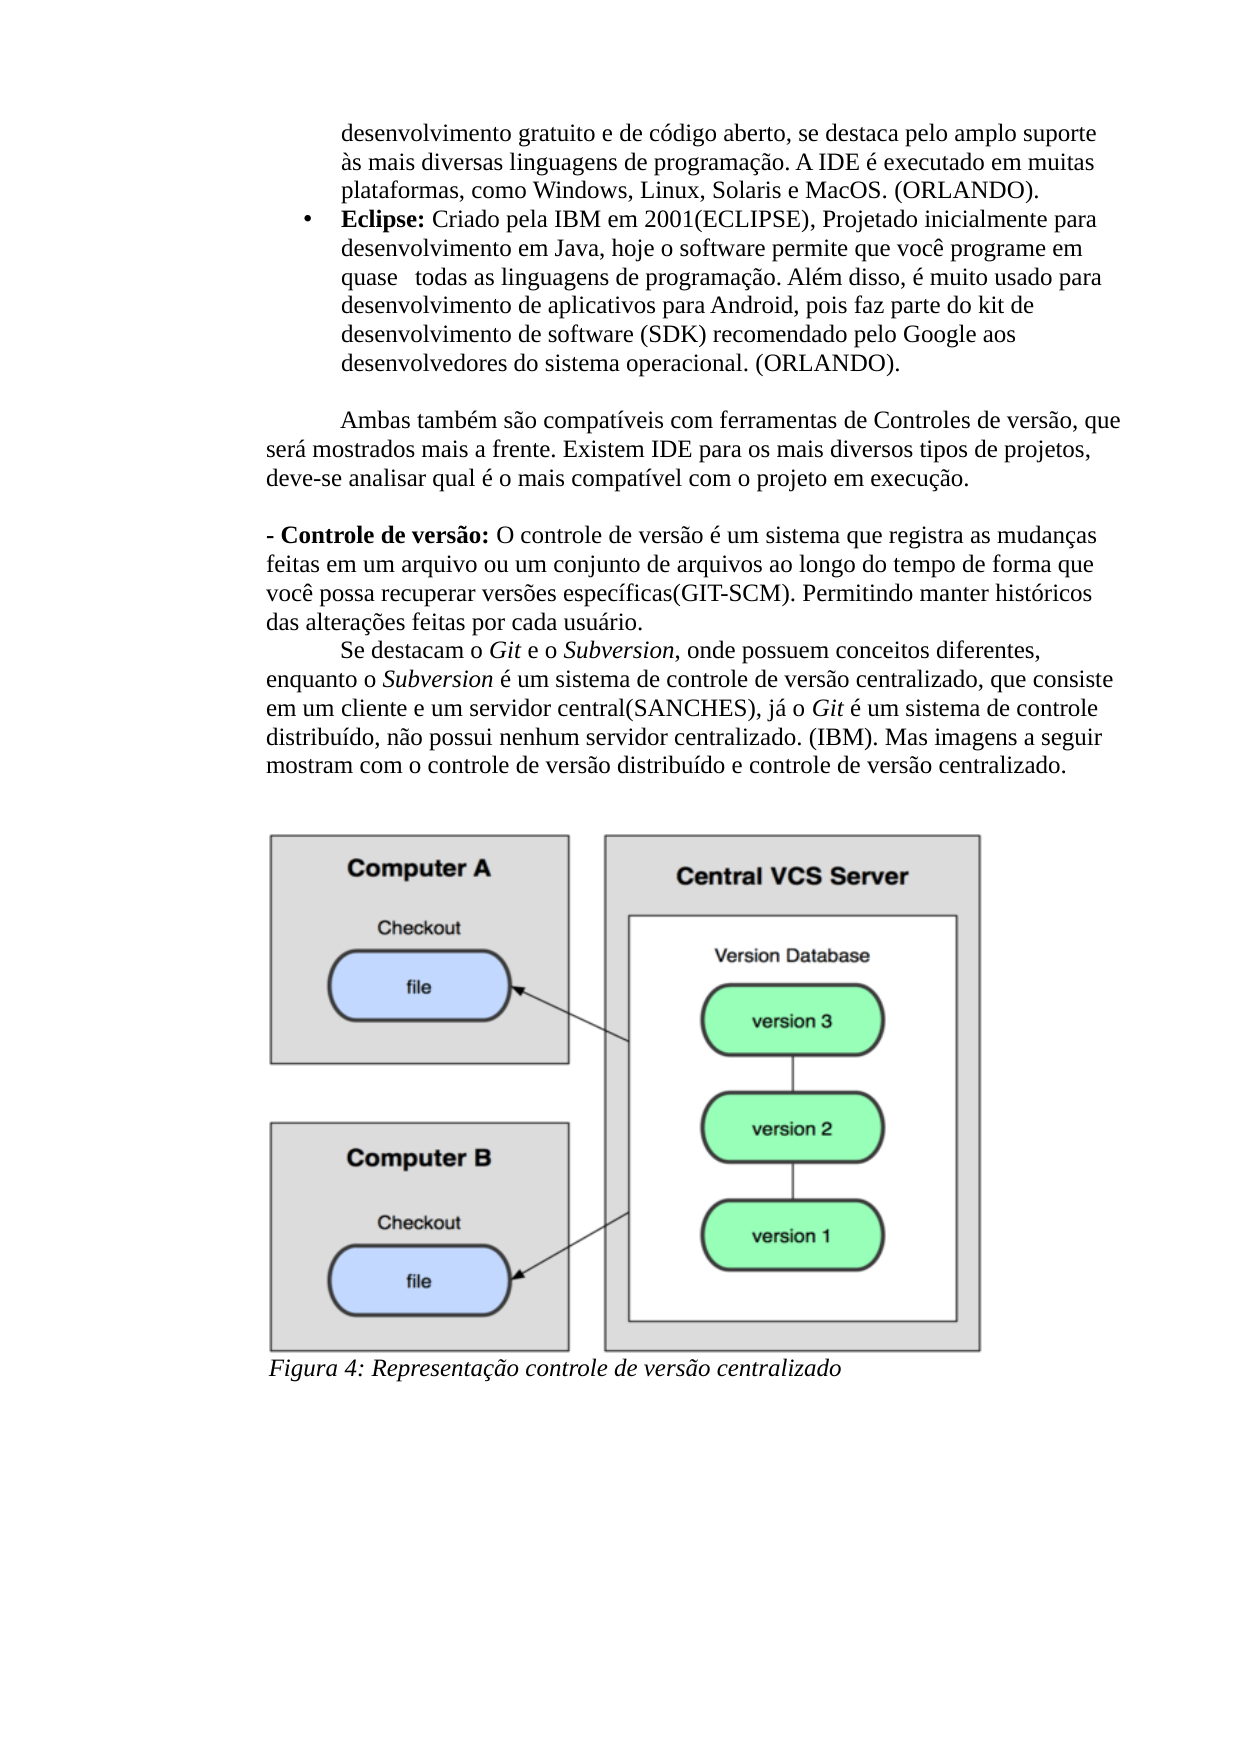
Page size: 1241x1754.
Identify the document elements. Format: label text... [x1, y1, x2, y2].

list Eclipse: Criado pela IBM em 2001(ECLIPSE), Projetado inicialmente para desenvolvimento em Java, hoje o software permite que você programe em quase todas as linguagens de programação. Além disso, é muito usado para desenvolvimento de aplicativos para Android, pois faz parte do kit de desenvolvimento de software (SDK) recomendado pelo Google aos desenvolvedores do sistema operacional. (ORLANDO). [303, 204, 1122, 377]
text Ambas também são compatíveis com ferramentas de Controles de versão, que será mostrados mais a frente. Existem IDE para os mais diversos tipos de projetos, deve-se analisar qual é o mais compatível com o projeto em execução. [44, 406, 1122, 492]
list desenvolvimento gratuito e de código aberto, se destaca pelo amplo suporte às mais diversas linguagens de programação. A IDE é executado em muitas plataformas, como Windows, Linux, Solaris e MacOS. (ORLANDO). [303, 118, 1122, 204]
picture [268, 833, 983, 1354]
text - Controle de versão: O controle de versão é um sistema que registra as mudanças feitas em um arquivo ou um conjunto de arquivos ao longo do tempo de forma que você possa recuperar versões específicas(GIT-SCM). Permitindo manter históricos das alterações feitas por cada usuário. [44, 521, 1122, 636]
text Se destacam o Git e o Subversion, onde possuem conceitos diferentes, enquanto o Subversion é um sistema de controle de versão centralizado, que consiste em um cliente e um servidor central(SANCHES), já o Git é um sistema de controle distribuído, não possui nenhum servidor centralizado. (IBM). Mas imagens a seguir mostram com o controle de versão distribuído e controle de versão centralizado. [44, 636, 1122, 779]
text Figura 4: Representação controle de versão centralizado [268, 1354, 982, 1382]
